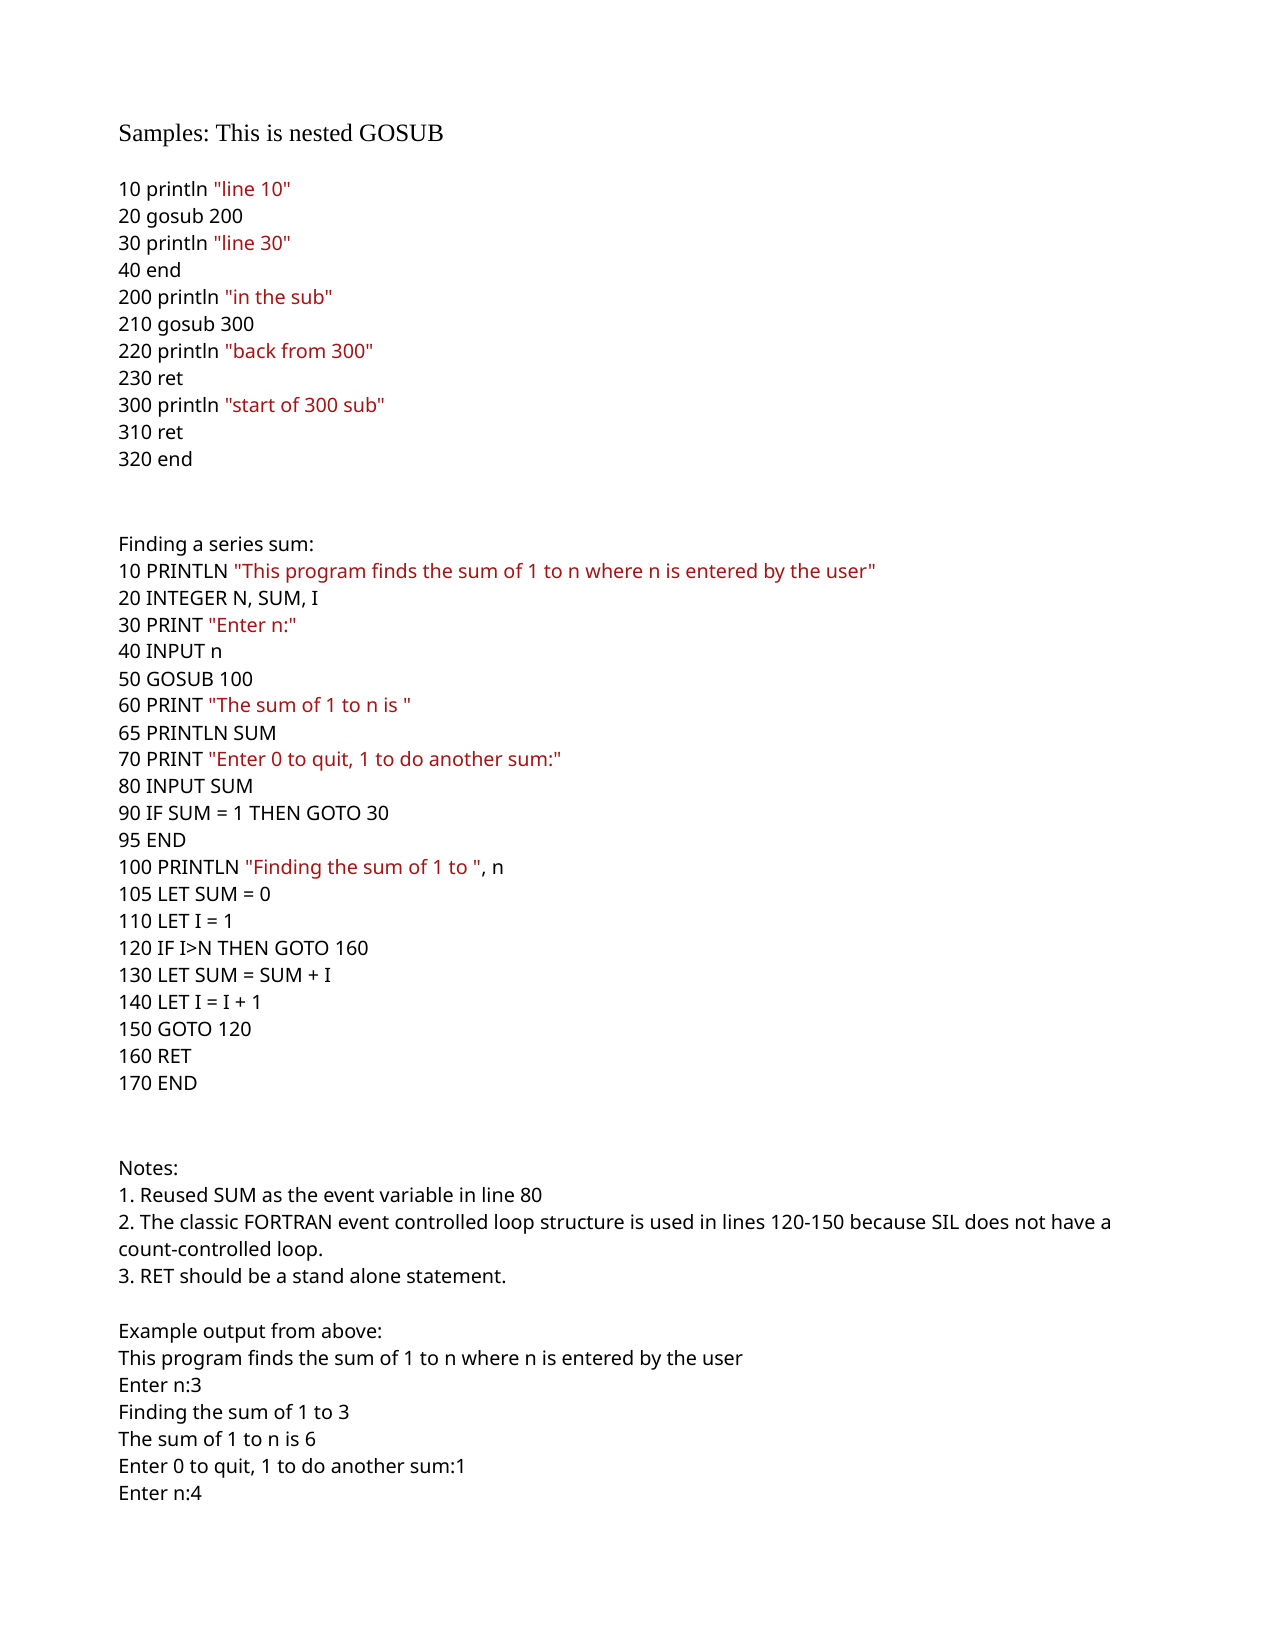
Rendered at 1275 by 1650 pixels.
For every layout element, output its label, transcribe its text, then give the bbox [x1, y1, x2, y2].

text This program finds the sum of 1 to n where n is entered by the user [118, 1344, 1157, 1372]
text 150 GOTO 120 [118, 1016, 1157, 1042]
text 50 GOSUB 100 [118, 665, 1157, 692]
text 230 ret [118, 364, 1157, 391]
text 1. Reused SUM as the event variable in line 80 [118, 1181, 1157, 1208]
text Samples: This is nested GOSUB [118, 118, 1157, 147]
text Enter n:4 [118, 1479, 1157, 1506]
text 200 println "in the sub" [118, 283, 1157, 311]
text 170 END [118, 1069, 1157, 1096]
text 10 PRINTLN "This program finds the sum of 1 to n where n is entered by the user" [118, 557, 1157, 584]
text 3. RET should be a stand alone statement. [118, 1262, 1157, 1289]
text 40 end [118, 257, 1157, 283]
text Notes: [118, 1154, 1157, 1181]
text 210 gosub 300 [118, 311, 1157, 337]
text 130 LET SUM = SUM + I [118, 962, 1157, 988]
text 60 PRINT "The sum of 1 to n is " [118, 692, 1157, 719]
text 20 INTEGER N, SUM, I [118, 584, 1157, 611]
text 320 end [118, 445, 1157, 472]
text 120 IF I>N THEN GOTO 160 [118, 934, 1157, 962]
text Example output from above: [118, 1318, 1157, 1344]
text 110 LET I = 1 [118, 908, 1157, 934]
text 300 println "start of 300 sub" [118, 391, 1157, 418]
text 140 LET I = I + 1 [118, 988, 1157, 1016]
text Enter 0 to quit, 1 to do another sum:1 [118, 1452, 1157, 1479]
text 2. The classic FORTRAN event controlled loop structure is used in lines 120-150 because SIL does not have a count-controlled loop. [118, 1208, 1157, 1262]
text 70 PRINT "Enter 0 to quit, 1 to do another sum:" [118, 746, 1157, 773]
text 160 RET [118, 1042, 1157, 1069]
text 40 INPUT n [118, 638, 1157, 665]
text Finding a series sum: [118, 530, 1157, 557]
text 10 println "line 10" [118, 176, 1157, 203]
text 30 println "line 30" [118, 229, 1157, 257]
text 80 INPUT SUM [118, 773, 1157, 800]
text 220 println "back from 300" [118, 337, 1157, 364]
text 90 IF SUM = 1 THEN GOTO 30 [118, 800, 1157, 827]
text 20 gosub 200 [118, 203, 1157, 229]
text The sum of 1 to n is 6 [118, 1426, 1157, 1452]
text Finding the sum of 1 to 3 [118, 1398, 1157, 1426]
text Enter n:3 [118, 1372, 1157, 1398]
text 100 PRINTLN "Finding the sum of 1 to ", n [118, 854, 1157, 881]
text 95 END [118, 827, 1157, 854]
text 65 PRINTLN SUM [118, 719, 1157, 746]
text 30 PRINT "Enter n:" [118, 611, 1157, 638]
text 310 ret [118, 418, 1157, 445]
text 105 LET SUM = 0 [118, 881, 1157, 908]
